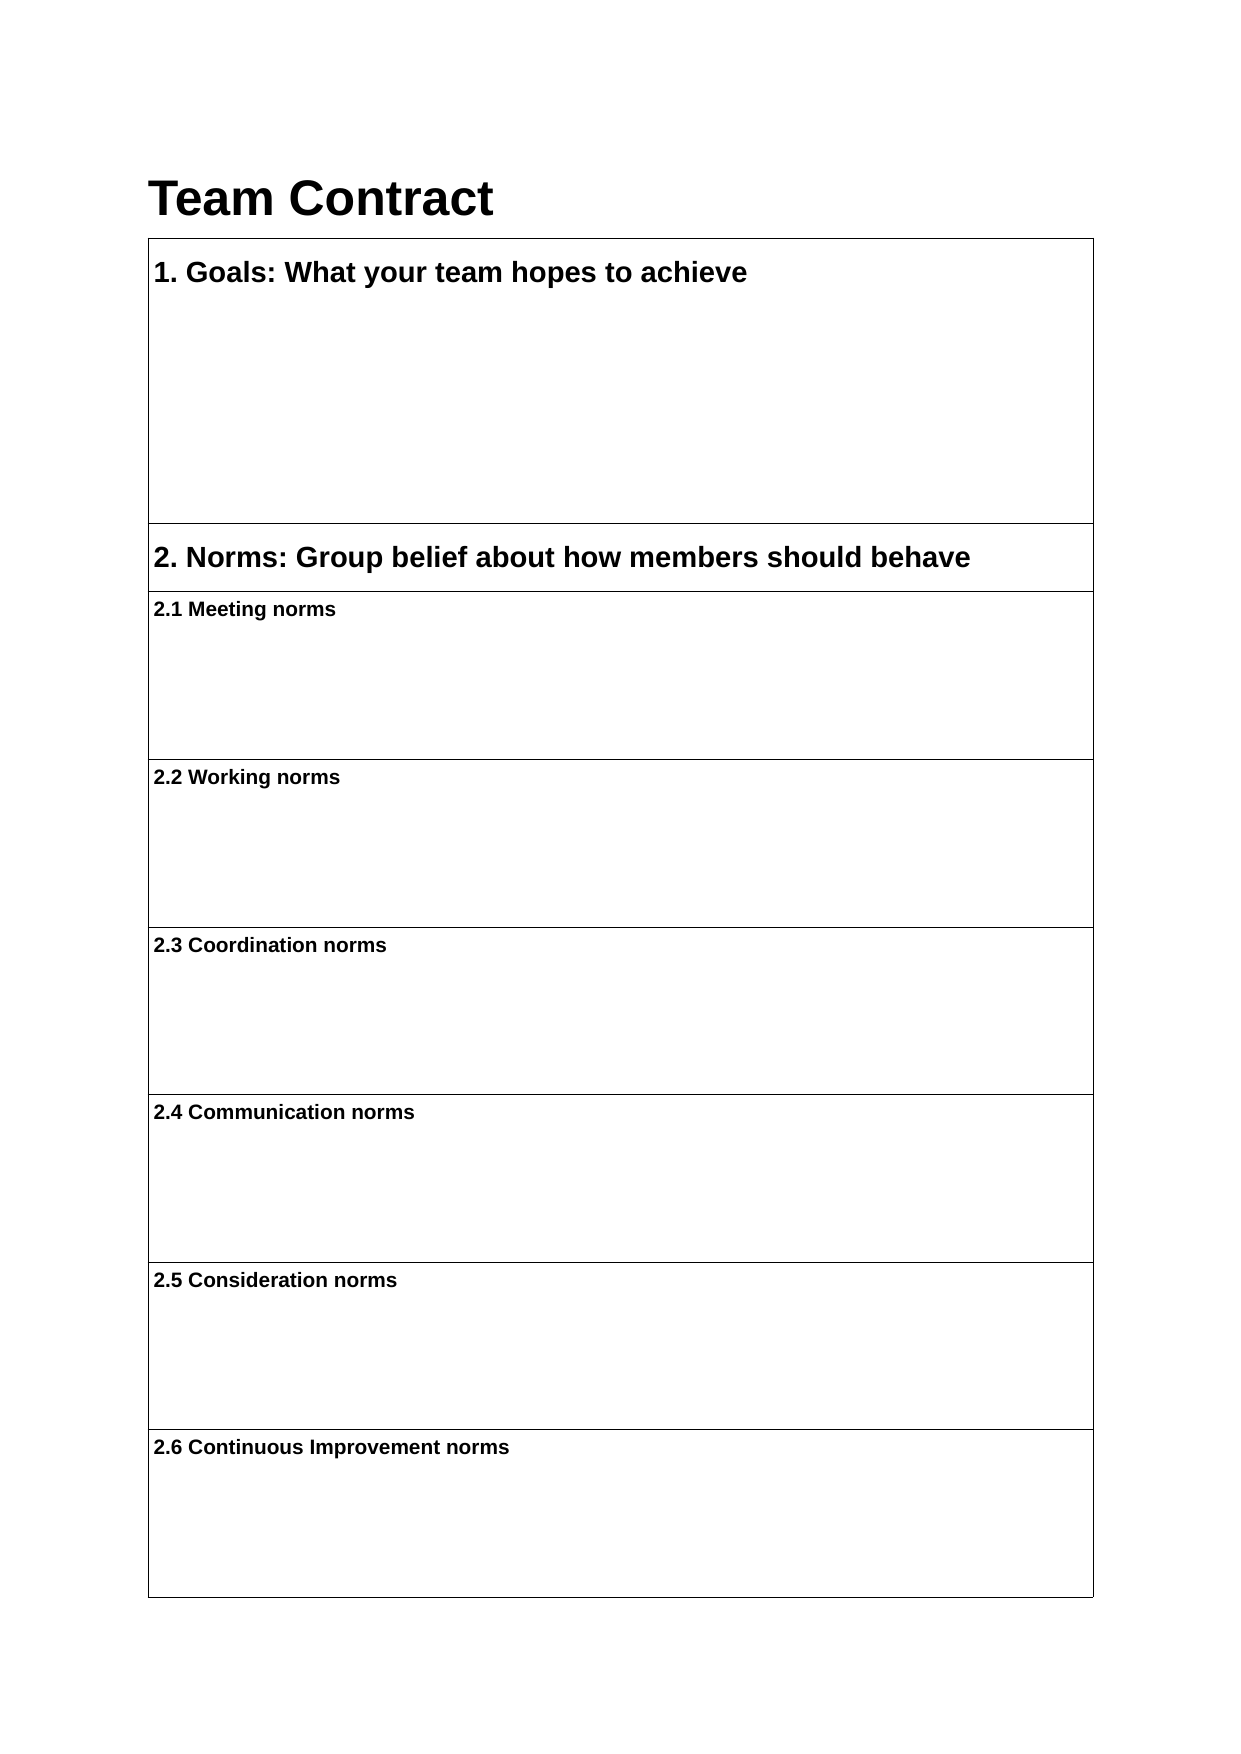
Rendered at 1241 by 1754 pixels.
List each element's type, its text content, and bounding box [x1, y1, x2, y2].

table_cell 2.6 Continuous Improvement norms [149, 1430, 1093, 1597]
table_cell 2.5 Consideration norms [149, 1263, 1093, 1429]
table_cell 2.4 Communication norms [149, 1095, 1093, 1262]
table_cell 2. Norms: Group belief about how members should behave [149, 524, 1093, 591]
table_header 1. Goals: What your team hopes to achieve [149, 239, 1093, 523]
table_cell 2.3 Coordination norms [149, 928, 1093, 1094]
table_cell 2.2 Working norms [149, 760, 1093, 927]
title Team Contract [148, 168, 1093, 226]
table_cell 2.1 Meeting norms [149, 592, 1093, 759]
